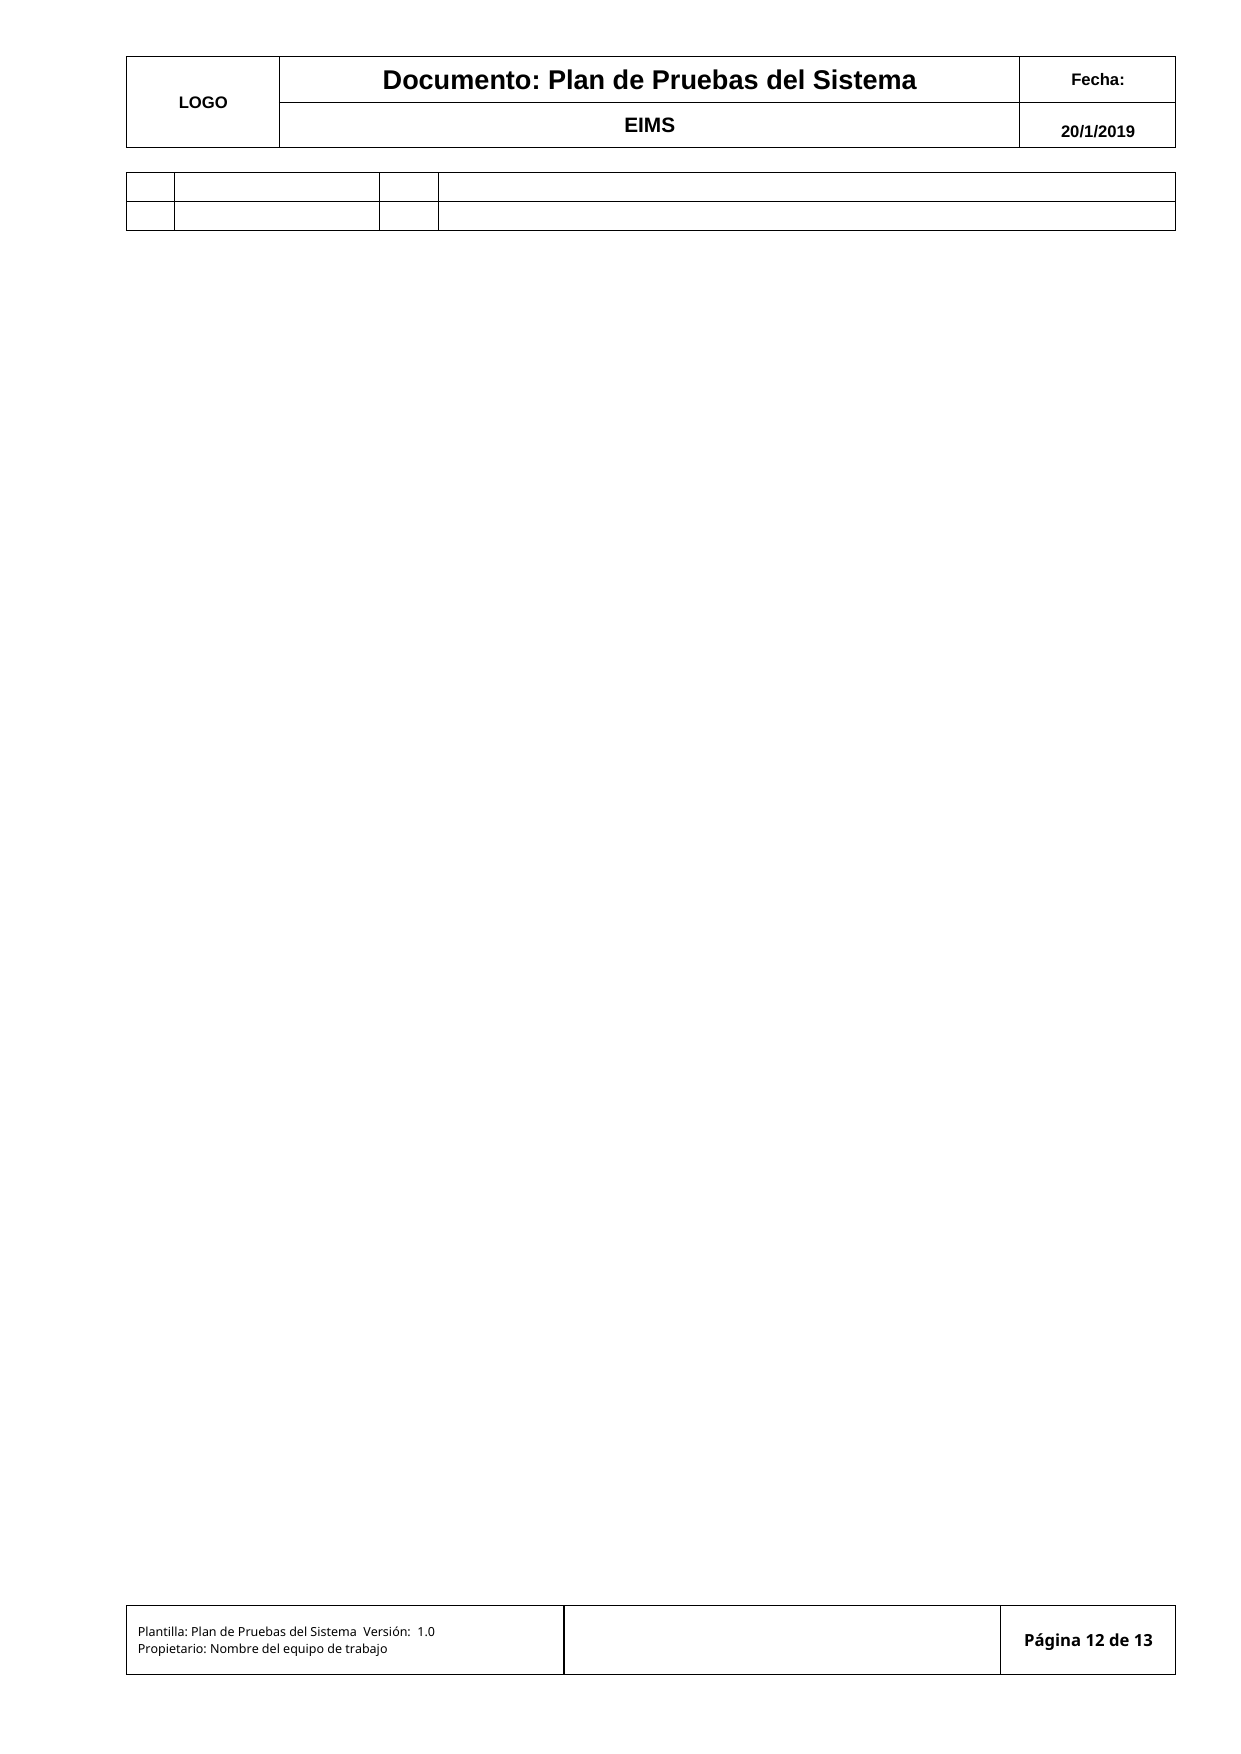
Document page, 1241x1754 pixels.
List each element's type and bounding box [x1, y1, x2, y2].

table_cell [175, 202, 379, 230]
table_cell [175, 173, 379, 201]
table_cell [439, 173, 1175, 201]
table_cell [439, 202, 1175, 230]
table_cell [127, 173, 174, 201]
table_cell [380, 202, 438, 230]
table_cell [127, 202, 174, 230]
table_cell [380, 173, 438, 201]
